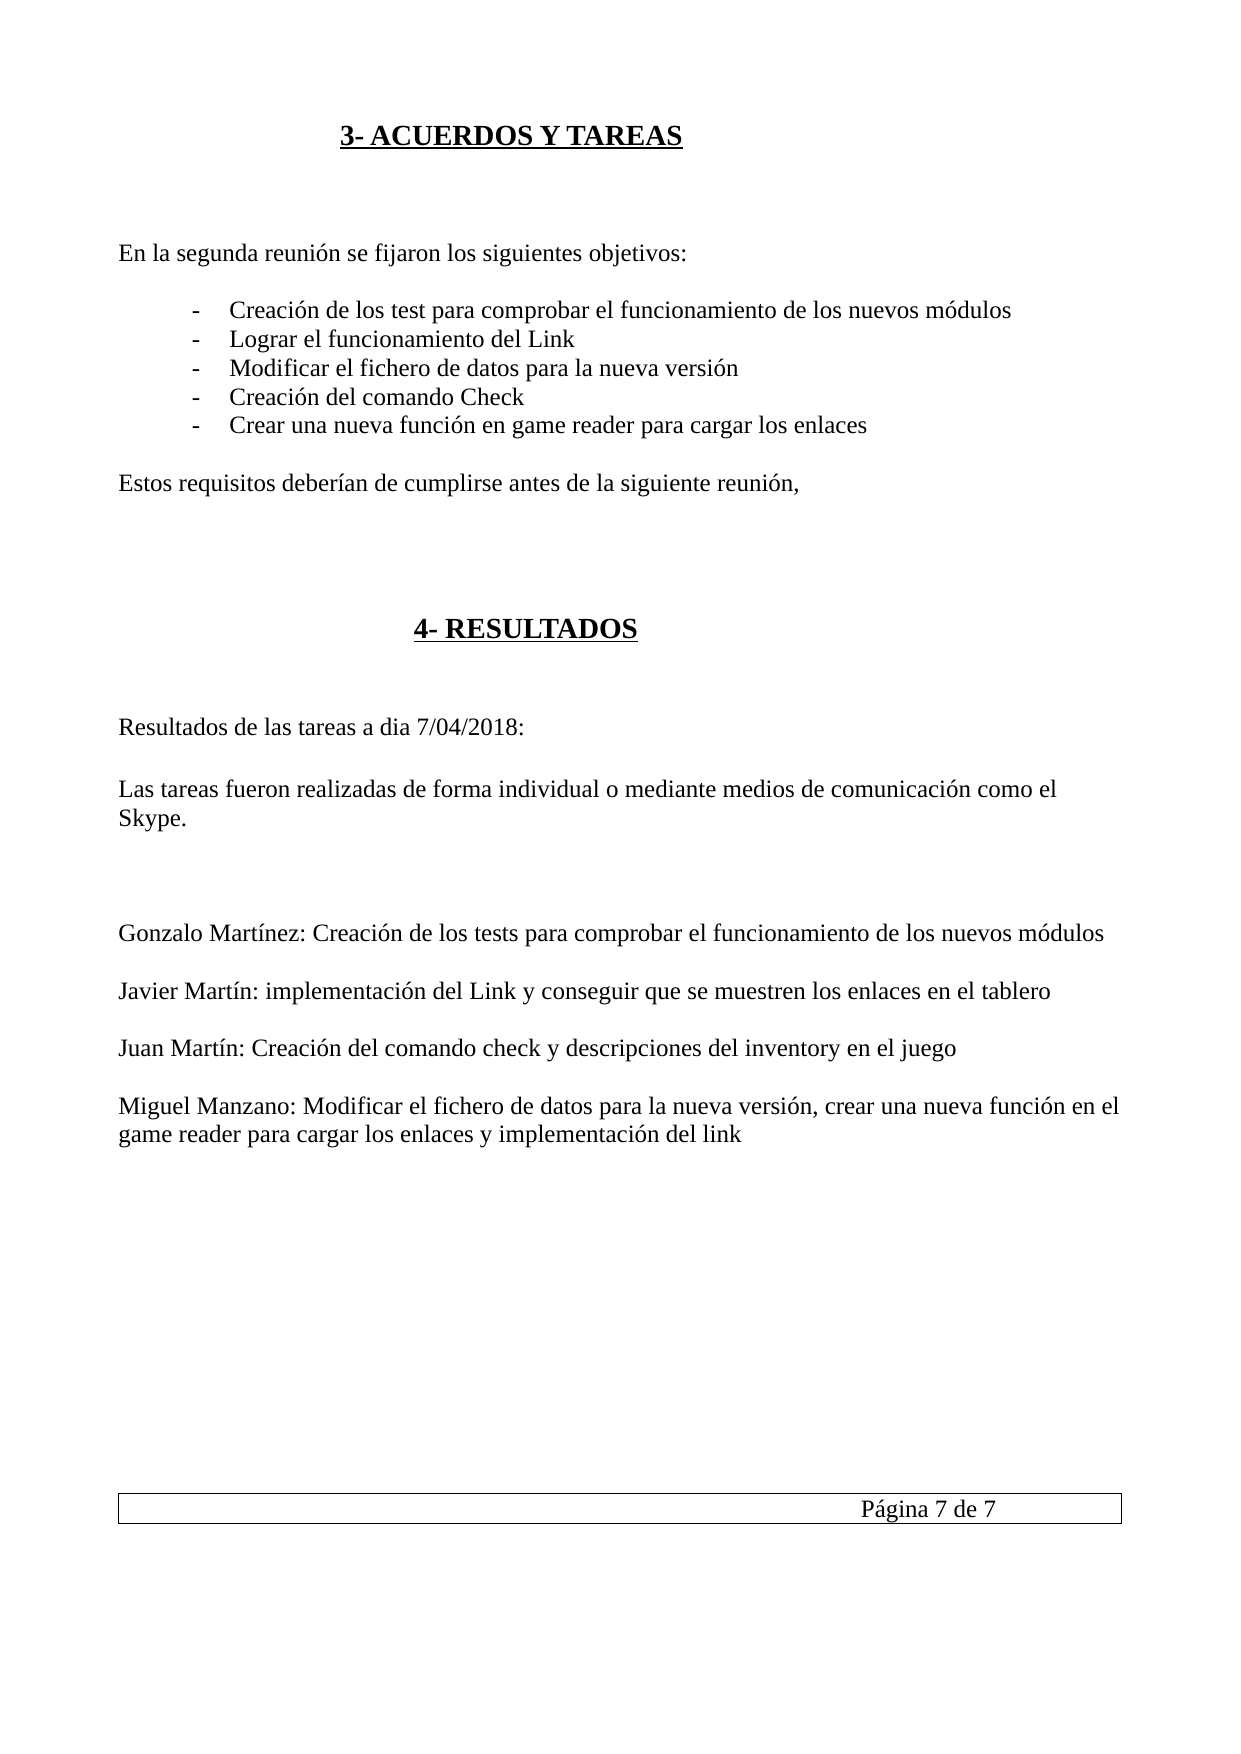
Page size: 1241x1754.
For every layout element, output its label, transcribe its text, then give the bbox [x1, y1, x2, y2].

list Lograr el funcionamiento del Link [192, 324, 1122, 353]
text Las tareas fueron realizadas de forma individual o mediante medios de comunicación como el Skype. [118, 774, 1122, 832]
text Juan Martín: Creación del comando check y descripciones del inventory en el juego [118, 1033, 1122, 1062]
text 3- ACUERDOS Y TAREAS [118, 118, 1122, 152]
text Gonzalo Martínez: Creación de los tests para comprobar el funcionamiento de los nuevos módulos [118, 918, 1122, 947]
list Creación del comando Check [192, 382, 1122, 410]
list Modificar el fichero de datos para la nueva versión [192, 353, 1122, 382]
text 4- RESULTADOS [413, 612, 1122, 645]
table_header Página 7 de 7 [119, 1494, 1121, 1523]
text En la segunda reunión se fijaron los siguientes objetivos: [118, 238, 1122, 267]
text Javier Martín: implementación del Link y conseguir que se muestren los enlaces en el tablero [118, 976, 1122, 1004]
list Crear una nueva función en game reader para cargar los enlaces [192, 410, 1122, 439]
text Miguel Manzano: Modificar el fichero de datos para la nueva versión, crear una nueva función en el game reader para cargar los enlaces y implementación del link [118, 1091, 1122, 1148]
list Creación de los test para comprobar el funcionamiento de los nuevos módulos [192, 295, 1122, 324]
text Resultados de las tareas a dia 7/04/2018: [118, 712, 1122, 741]
text Estos requisitos deberían de cumplirse antes de la siguiente reunión, [118, 468, 1122, 497]
